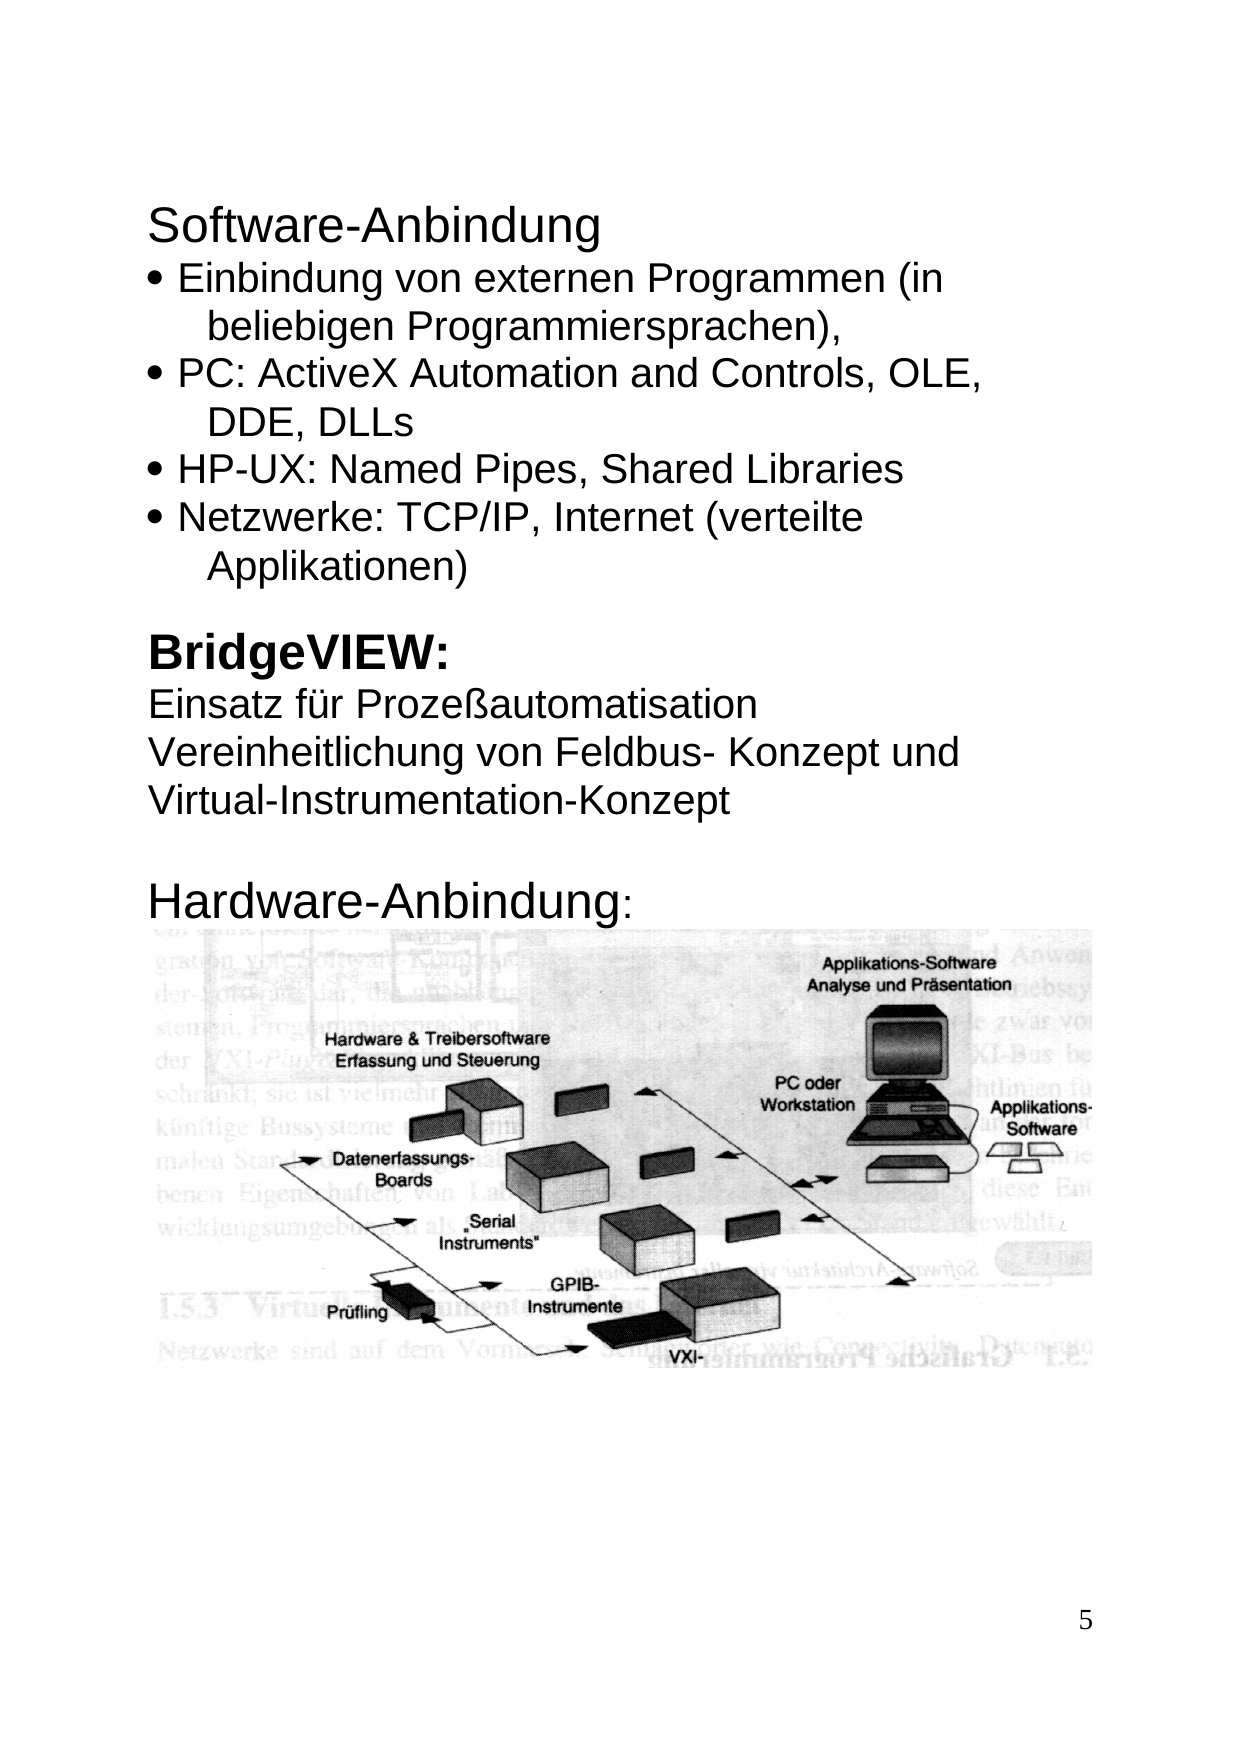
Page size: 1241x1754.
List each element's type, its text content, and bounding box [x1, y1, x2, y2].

list PC: ActiveX Automation and Controls, OLE, DDE, DLLs [148, 349, 1093, 445]
list Einbindung von externen Programmen (in beliebigen Programmiersprachen), [148, 253, 1093, 349]
text Einsatz für Prozeßautomatisation [148, 680, 1093, 728]
text BridgeVIEW: [148, 622, 1093, 680]
text Vereinheitlichung von Feldbus- Konzept und Virtual-Instrumentation-Konzept [148, 728, 1093, 824]
list Netzwerke: TCP/IP, Internet (verteilte Applikationen) [148, 493, 1093, 589]
text Hardware-Anbindung: [148, 872, 1093, 929]
list HP-UX: Named Pipes, Shared Libraries [148, 445, 1093, 493]
text Software-Anbindung [148, 196, 1093, 253]
